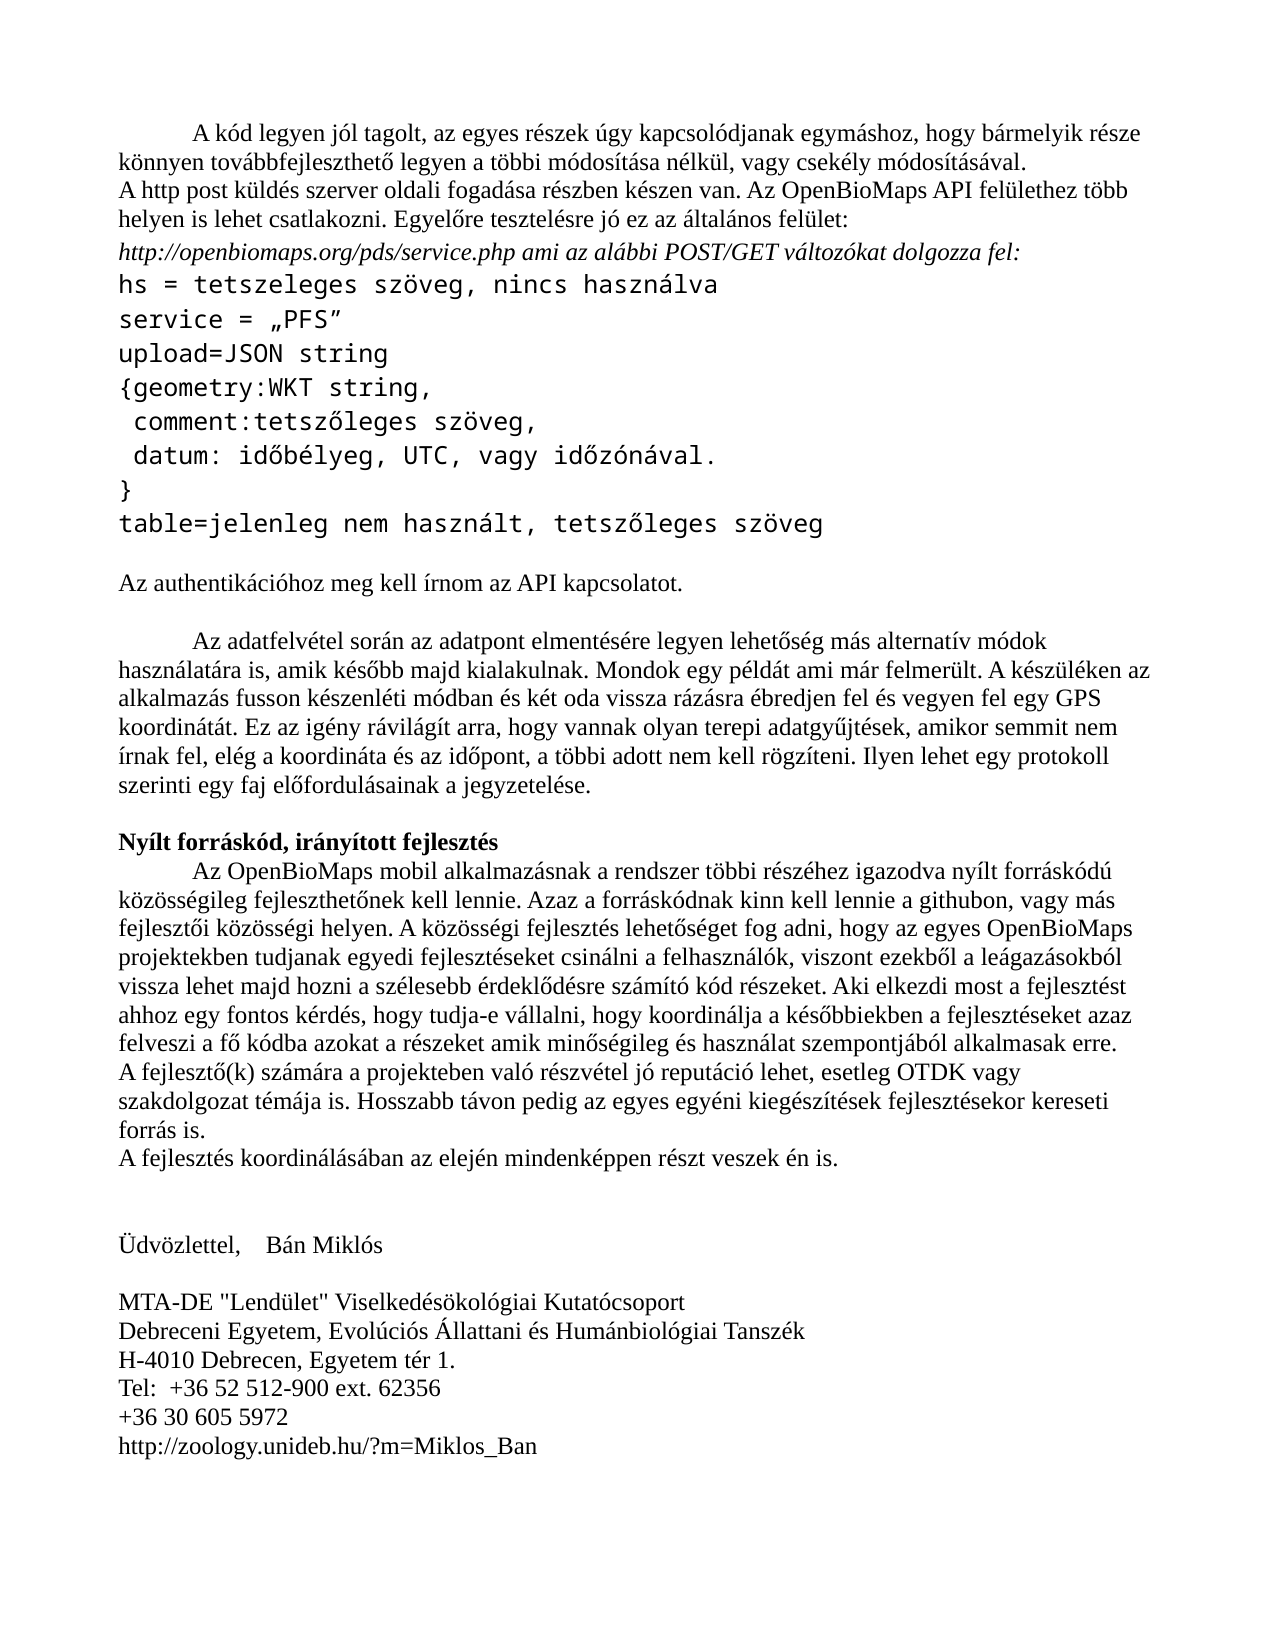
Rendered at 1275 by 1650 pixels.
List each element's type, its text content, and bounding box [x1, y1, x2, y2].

text http://zoology.unideb.hu/?m=Miklos_Ban [118, 1431, 1157, 1460]
text A kód legyen jól tagolt, az egyes részek úgy kapcsolódjanak egymáshoz, hogy bármelyik része könnyen továbbfejleszthető legyen a többi módosítása nélkül, vagy csekély módosításával. [118, 118, 1157, 176]
text Az authentikációhoz meg kell írnom az API kapcsolatot. [118, 568, 1157, 597]
text hs = tetszeleges szöveg, nincs használva [118, 267, 1157, 301]
text A http post küldés szerver oldali fogadása részben készen van. Az OpenBioMaps API felülethez több helyen is lehet csatlakozni. Egyelőre tesztelésre jó ez az általános felület: http://openbiomaps.org/pds/service.php ami az alábbi POST/GET változókat dolgozza fel: [118, 176, 1157, 267]
text } [118, 472, 1157, 506]
text A fejlesztés koordinálásában az elején mindenképpen részt veszek én is. [118, 1143, 1157, 1172]
text Az adatfelvétel során az adatpont elmentésére legyen lehetőség más alternatív módok használatára is, amik később majd kialakulnak. Mondok egy példát ami már felmerült. A készüléken az alkalmazás fusson készenléti módban és két oda vissza rázásra ébredjen fel és vegyen fel egy GPS koordinátát. Ez az igény rávilágít arra, hogy vannak olyan terepi adatgyűjtések, amikor semmit nem írnak fel, elég a koordináta és az időpont, a többi adott nem kell rögzíteni. Ilyen lehet egy protokoll szerinti egy faj előfordulásainak a jegyzetelése. [118, 626, 1157, 798]
text comment:tetszőleges szöveg, [118, 403, 1157, 437]
text +36 30 605 5972 [118, 1402, 1157, 1431]
text A fejlesztő(k) számára a projekteben való részvétel jó reputáció lehet, esetleg OTDK vagy szakdolgozat témája is. Hosszabb távon pedig az egyes egyéni kiegészítések fejlesztésekor kereseti forrás is. [118, 1057, 1157, 1143]
text Üdvözlettel, Bán Miklós [118, 1230, 1157, 1258]
text {geometry:WKT string, [118, 369, 1157, 403]
text service = „PFS” [118, 301, 1157, 335]
text Tel: +36 52 512-900 ext. 62356 [118, 1373, 1157, 1402]
text datum: időbélyeg, UTC, vagy időzónával. [118, 437, 1157, 472]
text MTA-DE "Lendület" Viselkedésökológiai Kutatócsoport [118, 1287, 1157, 1316]
text Debreceni Egyetem, Evolúciós Állattani és Humánbiológiai Tanszék [118, 1316, 1157, 1345]
text Nyílt forráskód, irányított fejlesztés [118, 827, 1157, 856]
text table=jelenleg nem használt, tetszőleges szöveg [118, 506, 1157, 540]
text Az OpenBioMaps mobil alkalmazásnak a rendszer többi részéhez igazodva nyílt forráskódú közösségileg fejleszthetőnek kell lennie. Azaz a forráskódnak kinn kell lennie a githubon, vagy más fejlesztői közösségi helyen. A közösségi fejlesztés lehetőséget fog adni, hogy az egyes OpenBioMaps projektekben tudjanak egyedi fejlesztéseket csinálni a felhasználók, viszont ezekből a leágazásokból vissza lehet majd hozni a szélesebb érdeklődésre számító kód részeket. Aki elkezdi most a fejlesztést ahhoz egy fontos kérdés, hogy tudja-e vállalni, hogy koordinálja a későbbiekben a fejlesztéseket azaz felveszi a fő kódba azokat a részeket amik minőségileg és használat szempontjából alkalmasak erre. [118, 856, 1157, 1057]
text H-4010 Debrecen, Egyetem tér 1. [118, 1345, 1157, 1373]
text upload=JSON string [118, 335, 1157, 369]
